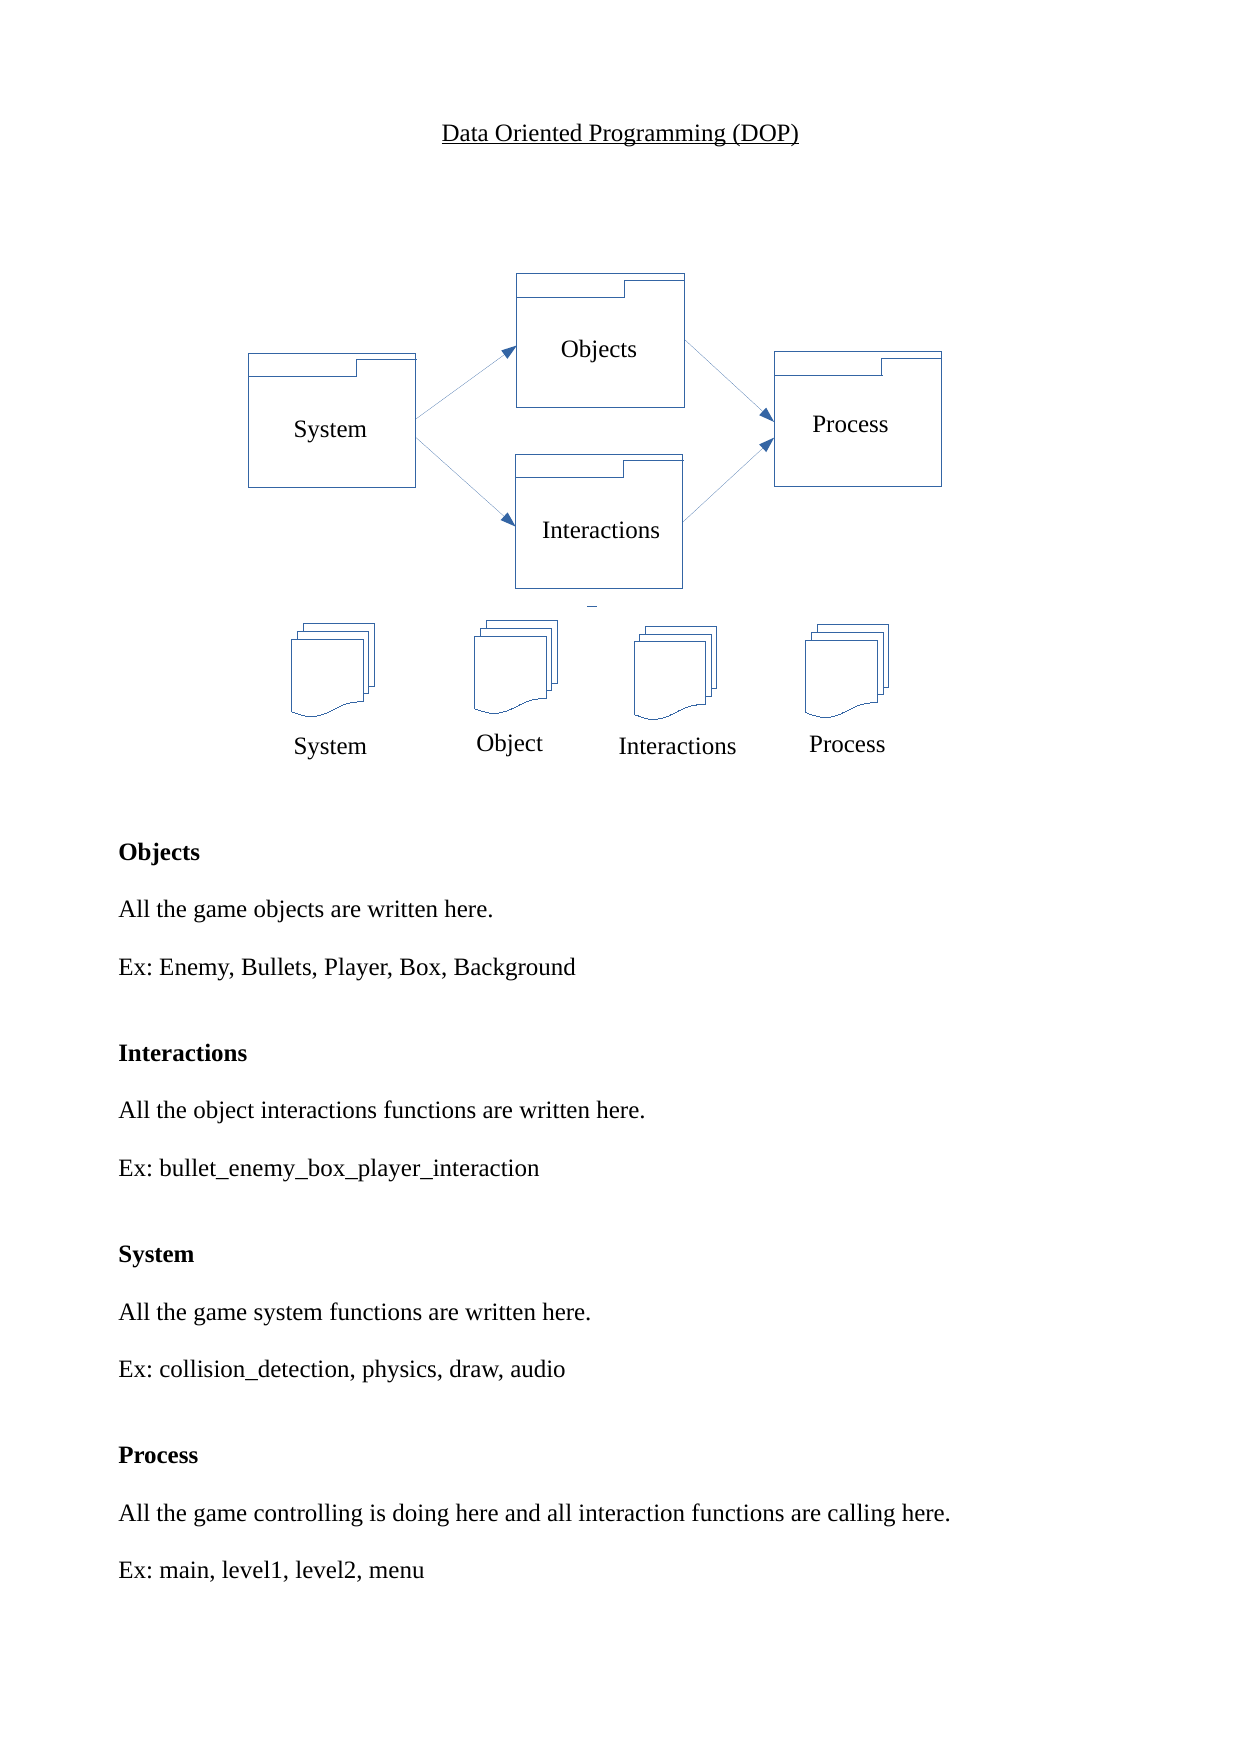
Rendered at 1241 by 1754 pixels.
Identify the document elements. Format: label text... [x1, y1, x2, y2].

text Ex: Enemy, Bullets, Player, Box, Background [118, 952, 1122, 981]
text Ex: main, level1, level2, menu [118, 1556, 1122, 1584]
text Ex: collision_detection, physics, draw, audio [118, 1354, 1122, 1383]
text Objects [118, 837, 1122, 866]
text System [118, 1239, 1122, 1268]
text All the game objects are written here. [118, 894, 1122, 923]
text All the game controlling is doing here and all interaction functions are calling here. [118, 1498, 1122, 1527]
text All the game system functions are written here. [118, 1297, 1122, 1326]
text Process [118, 1441, 1122, 1469]
text All the object interactions functions are written here. [118, 1096, 1122, 1124]
text Interactions [118, 1038, 1122, 1067]
text Ex: bullet_enemy_box_player_interaction [118, 1153, 1122, 1182]
text Data Oriented Programming (DOP) [118, 118, 1122, 147]
